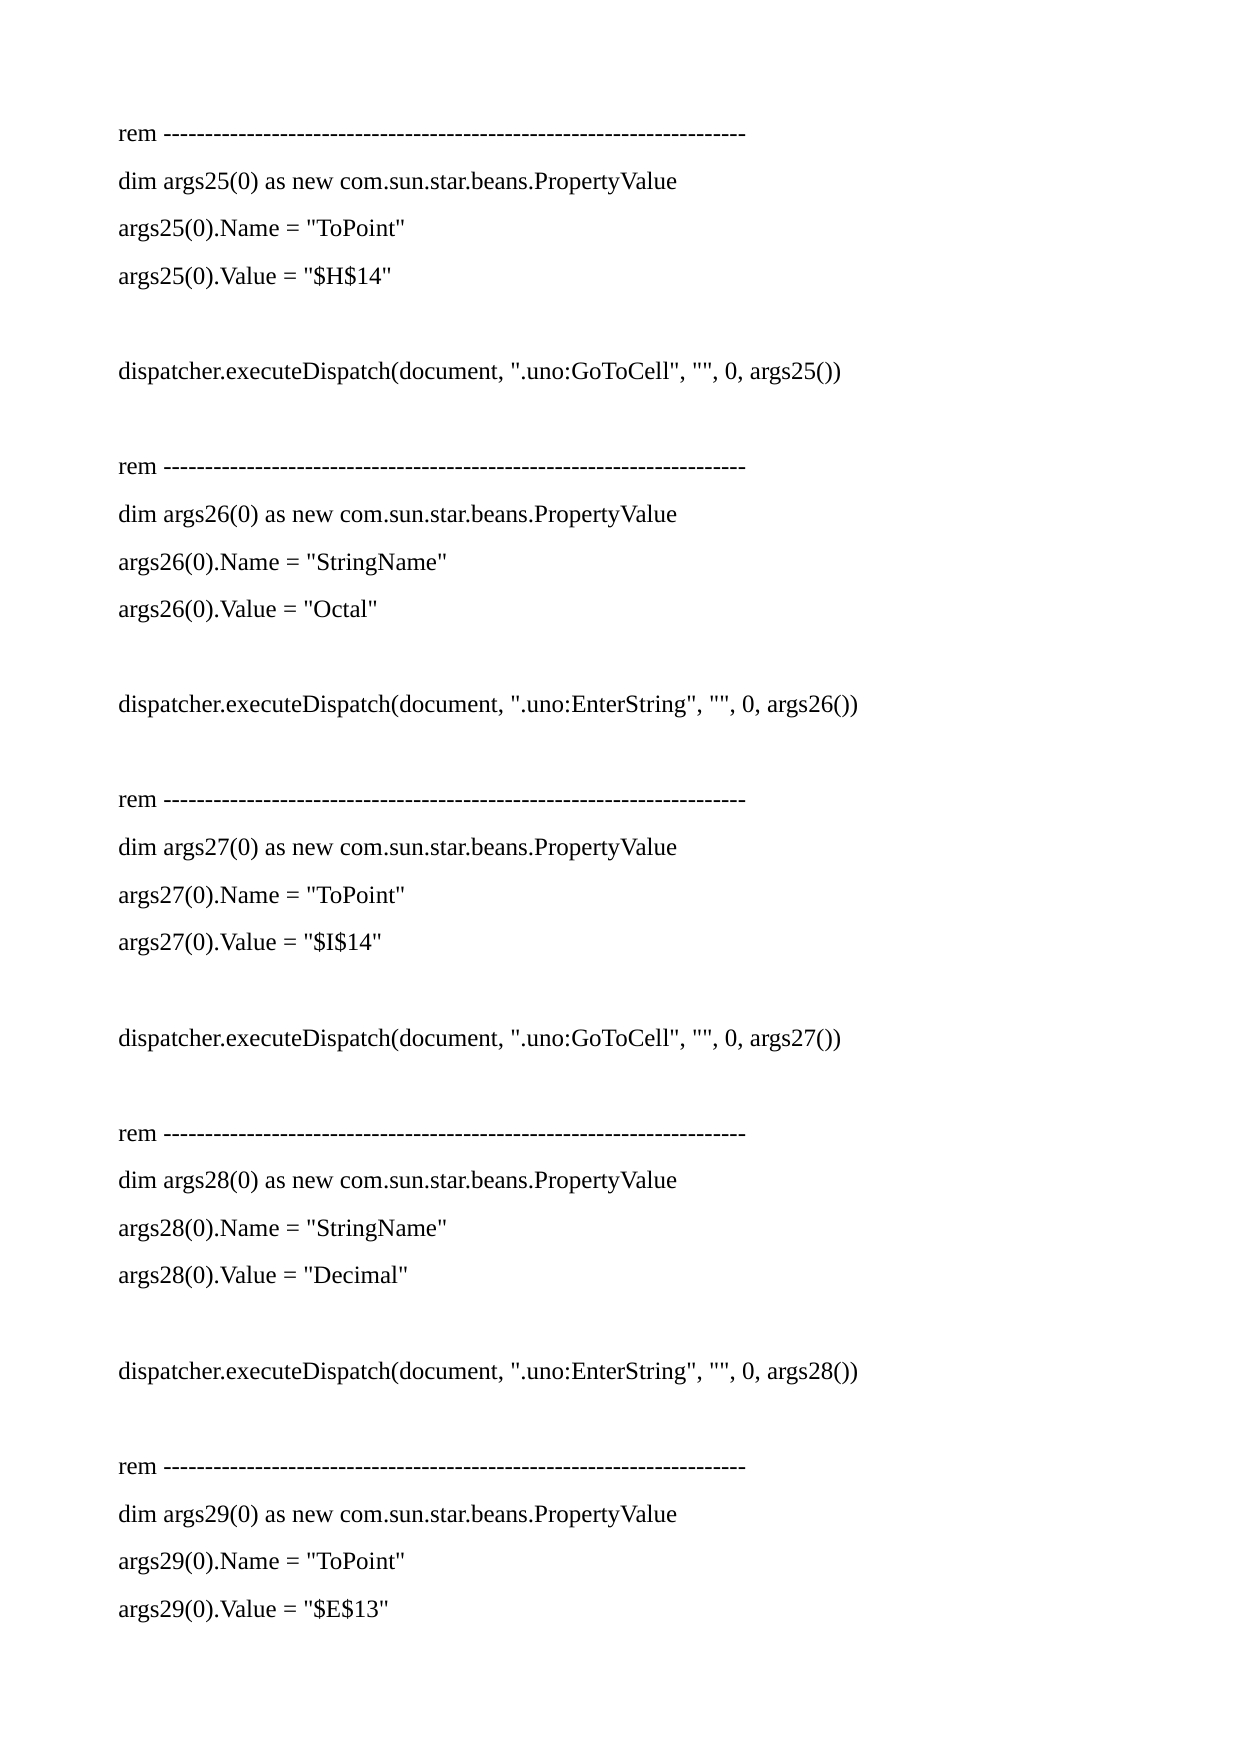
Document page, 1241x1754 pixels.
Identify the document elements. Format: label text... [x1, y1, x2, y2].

text args29(0).Name = "ToPoint" [118, 1546, 1122, 1575]
text args25(0).Name = "ToPoint" [118, 213, 1122, 242]
text dim args26(0) as new com.sun.star.beans.PropertyValue [118, 499, 1122, 528]
text dispatcher.executeDispatch(document, ".uno:EnterString", "", 0, args26()) [118, 689, 1122, 718]
text dim args25(0) as new com.sun.star.beans.PropertyValue [118, 166, 1122, 194]
text args26(0).Name = "StringName" [118, 547, 1122, 575]
text args25(0).Value = "$H$14" [118, 261, 1122, 290]
text dispatcher.executeDispatch(document, ".uno:GoToCell", "", 0, args27()) [118, 1023, 1122, 1051]
text rem ---------------------------------------------------------------------- [118, 1451, 1122, 1480]
text dim args28(0) as new com.sun.star.beans.PropertyValue [118, 1165, 1122, 1194]
text args29(0).Value = "$E$13" [118, 1594, 1122, 1623]
text rem ---------------------------------------------------------------------- [118, 451, 1122, 480]
text rem ---------------------------------------------------------------------- [118, 784, 1122, 813]
text dim args27(0) as new com.sun.star.beans.PropertyValue [118, 832, 1122, 861]
text rem ---------------------------------------------------------------------- [118, 118, 1122, 147]
text dispatcher.executeDispatch(document, ".uno:EnterString", "", 0, args28()) [118, 1356, 1122, 1384]
text args28(0).Name = "StringName" [118, 1213, 1122, 1242]
text dispatcher.executeDispatch(document, ".uno:GoToCell", "", 0, args25()) [118, 356, 1122, 385]
text rem ---------------------------------------------------------------------- [118, 1118, 1122, 1147]
text args26(0).Value = "Octal" [118, 594, 1122, 623]
text args28(0).Value = "Decimal" [118, 1261, 1122, 1289]
text args27(0).Value = "$I$14" [118, 927, 1122, 956]
text args27(0).Name = "ToPoint" [118, 880, 1122, 908]
text dim args29(0) as new com.sun.star.beans.PropertyValue [118, 1499, 1122, 1527]
